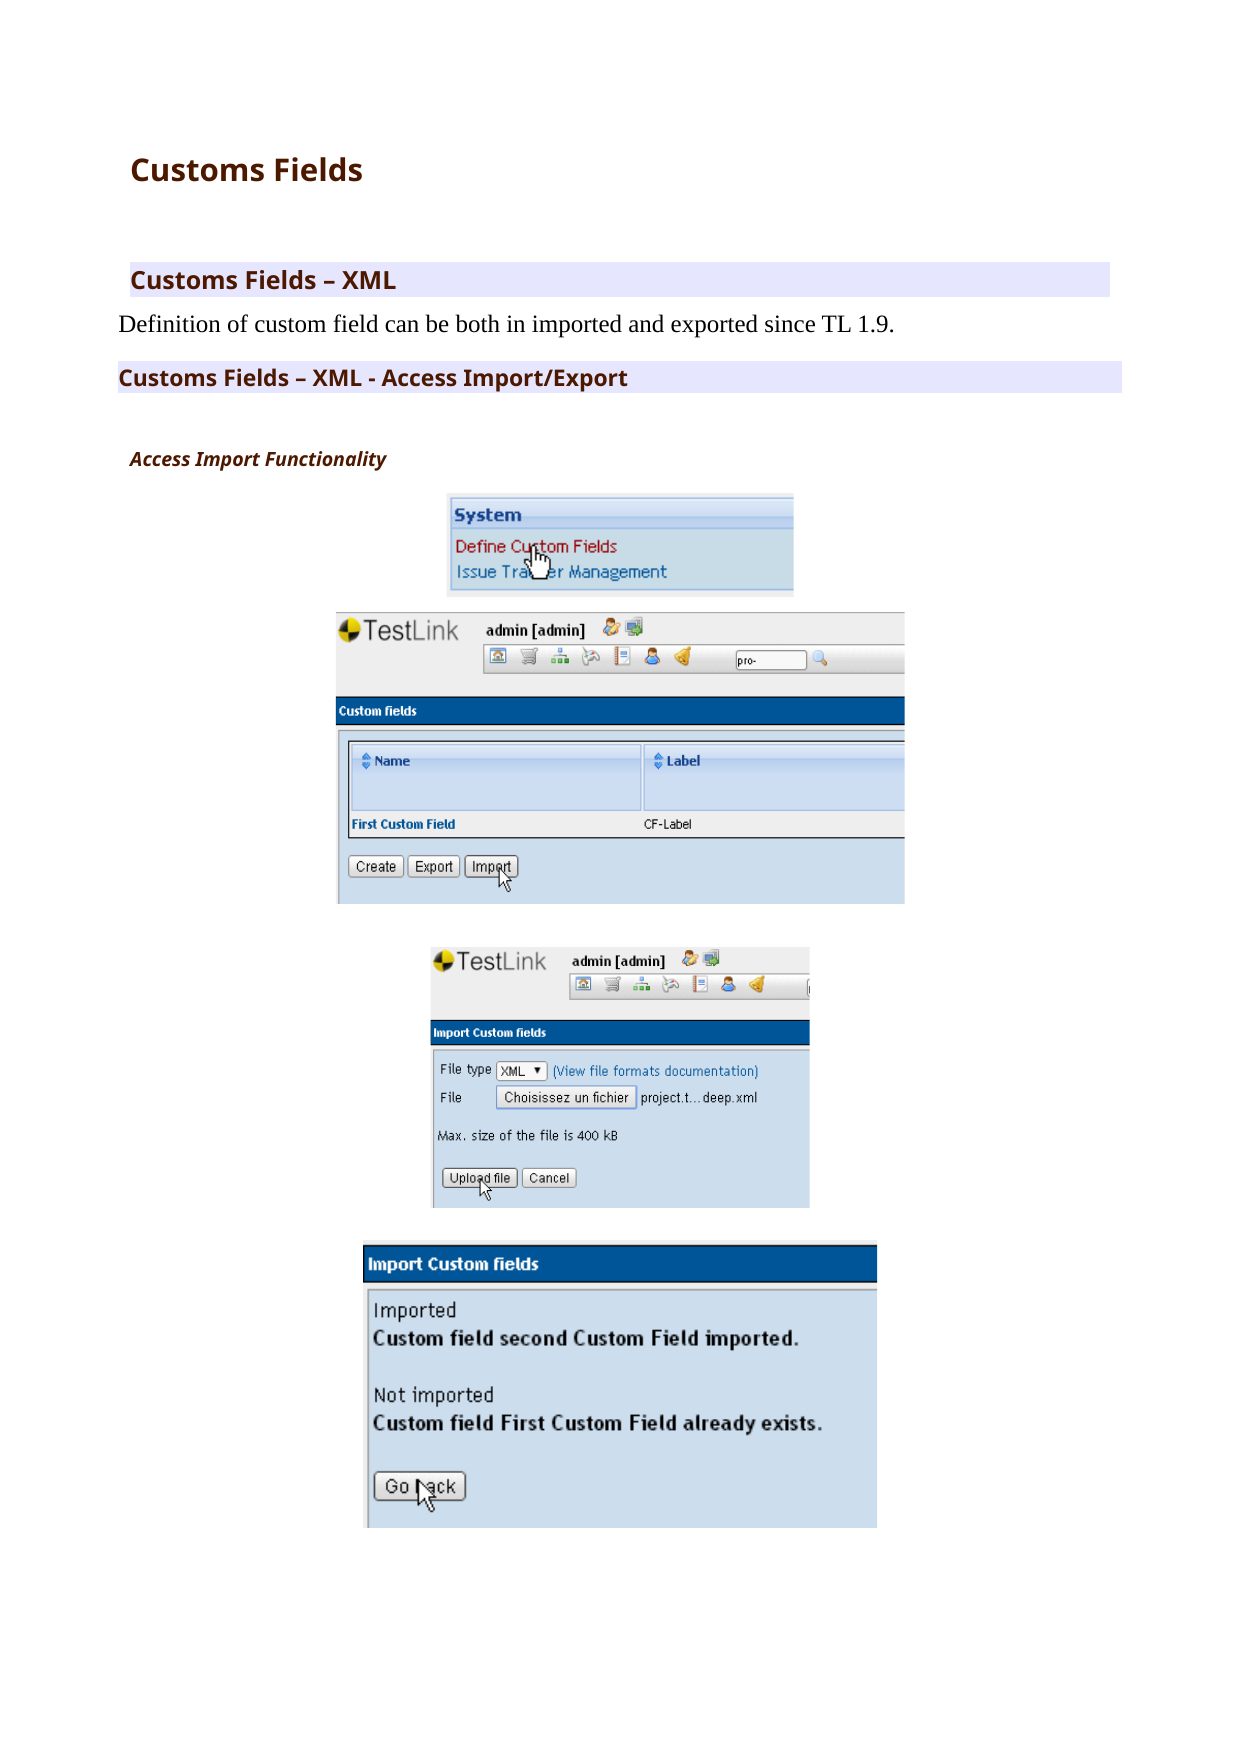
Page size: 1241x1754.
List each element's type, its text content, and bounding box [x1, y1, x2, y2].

subtitle Customs Fields [130, 148, 1110, 190]
subtitle Access Import Functionality [130, 446, 1110, 472]
picture [363, 1240, 878, 1528]
picture [446, 493, 794, 597]
text Definition of custom field can be both in imported and exported since TL 1.9. [118, 309, 1122, 338]
picture [430, 947, 810, 1208]
subtitle Customs Fields – XML - Access Import/Export [118, 361, 1122, 393]
subtitle Customs Fields – XML [130, 262, 1110, 297]
picture [335, 612, 905, 904]
